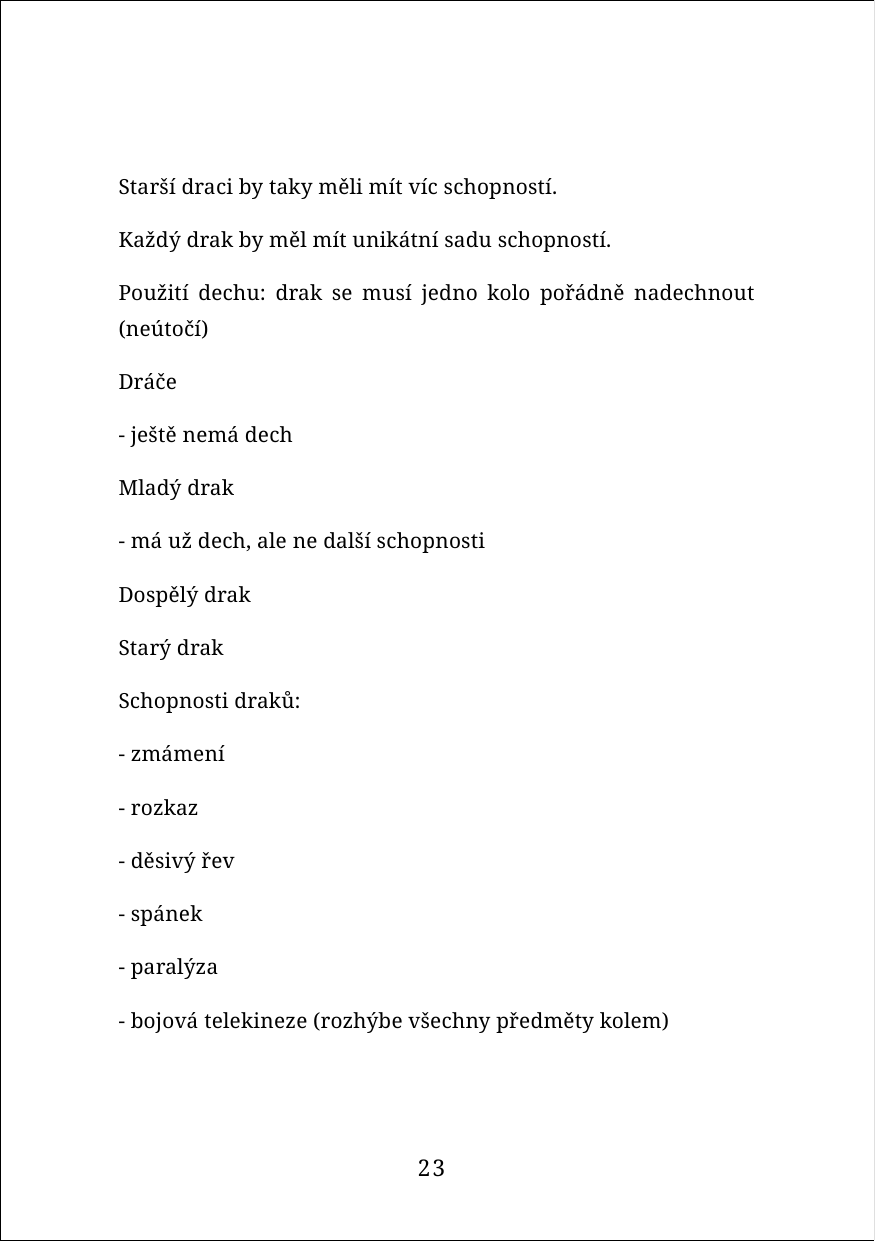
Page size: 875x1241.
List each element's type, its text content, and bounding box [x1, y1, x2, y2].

text - bojová telekineze (rozhýbe všechny předměty kolem) [118, 1006, 756, 1034]
text - má už dech, ale ne další schopnosti [118, 527, 756, 555]
text Dospělý drak [118, 580, 756, 608]
text Schopnosti draků: [118, 686, 756, 715]
text - zmámení [118, 739, 756, 768]
text Starší draci by taky měli mít víc schopností. [118, 172, 756, 200]
text - paralýza [118, 952, 756, 981]
text - děsivý řev [118, 846, 756, 874]
text Použití dechu: drak se musí jedno kolo pořádně nadechnout (neútočí) [118, 278, 756, 342]
text - rozkaz [118, 793, 756, 821]
text Mladý drak [118, 473, 756, 502]
text - ještě nemá dech [118, 420, 756, 449]
text - spánek [118, 899, 756, 928]
text Každý drak by měl mít unikátní sadu schopností. [118, 225, 756, 253]
text Starý drak [118, 633, 756, 662]
text Dráče [118, 367, 756, 395]
